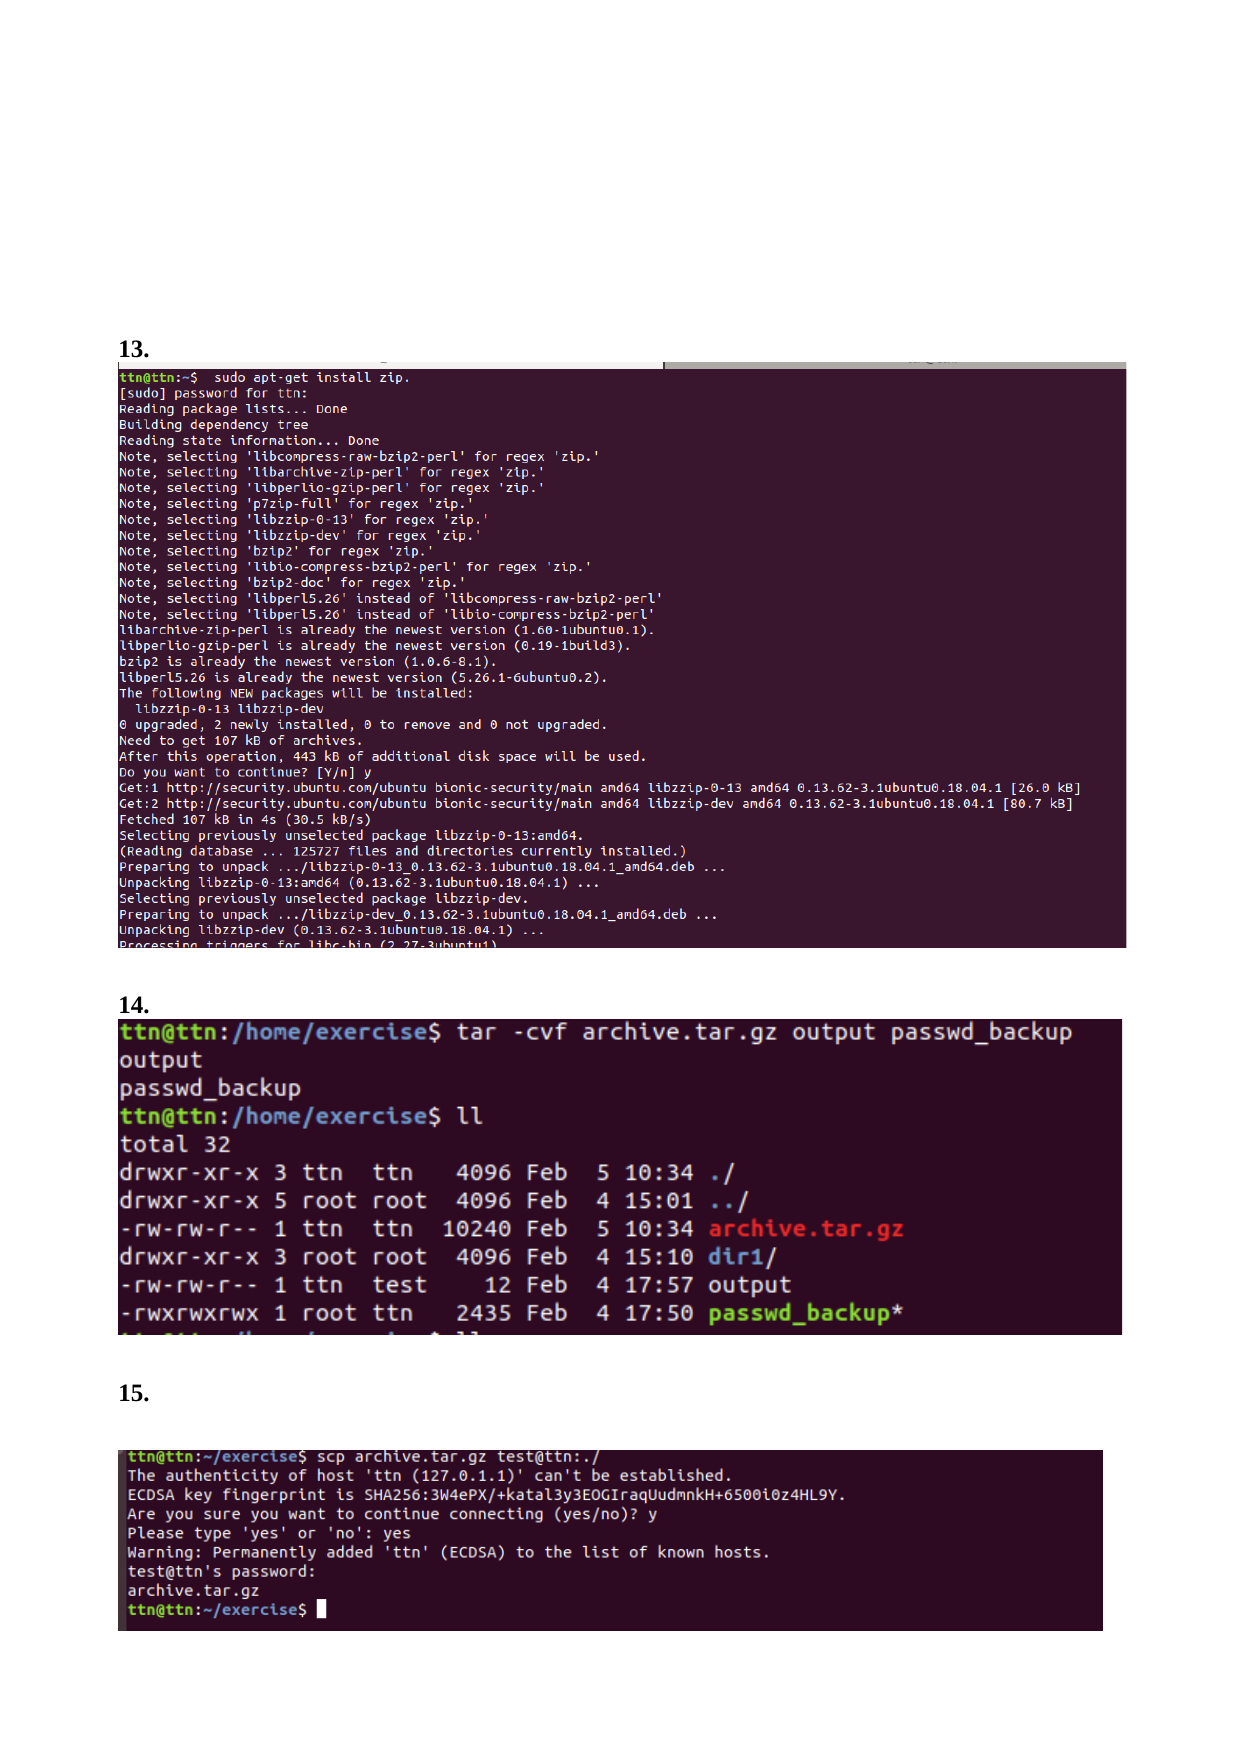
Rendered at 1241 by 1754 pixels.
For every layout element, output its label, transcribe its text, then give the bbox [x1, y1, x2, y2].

text 13. [118, 334, 1122, 362]
picture [118, 362, 1127, 948]
text 14. [118, 990, 1122, 1019]
picture [118, 1019, 1123, 1335]
picture [118, 1450, 1103, 1631]
text 15. [118, 1378, 1122, 1407]
